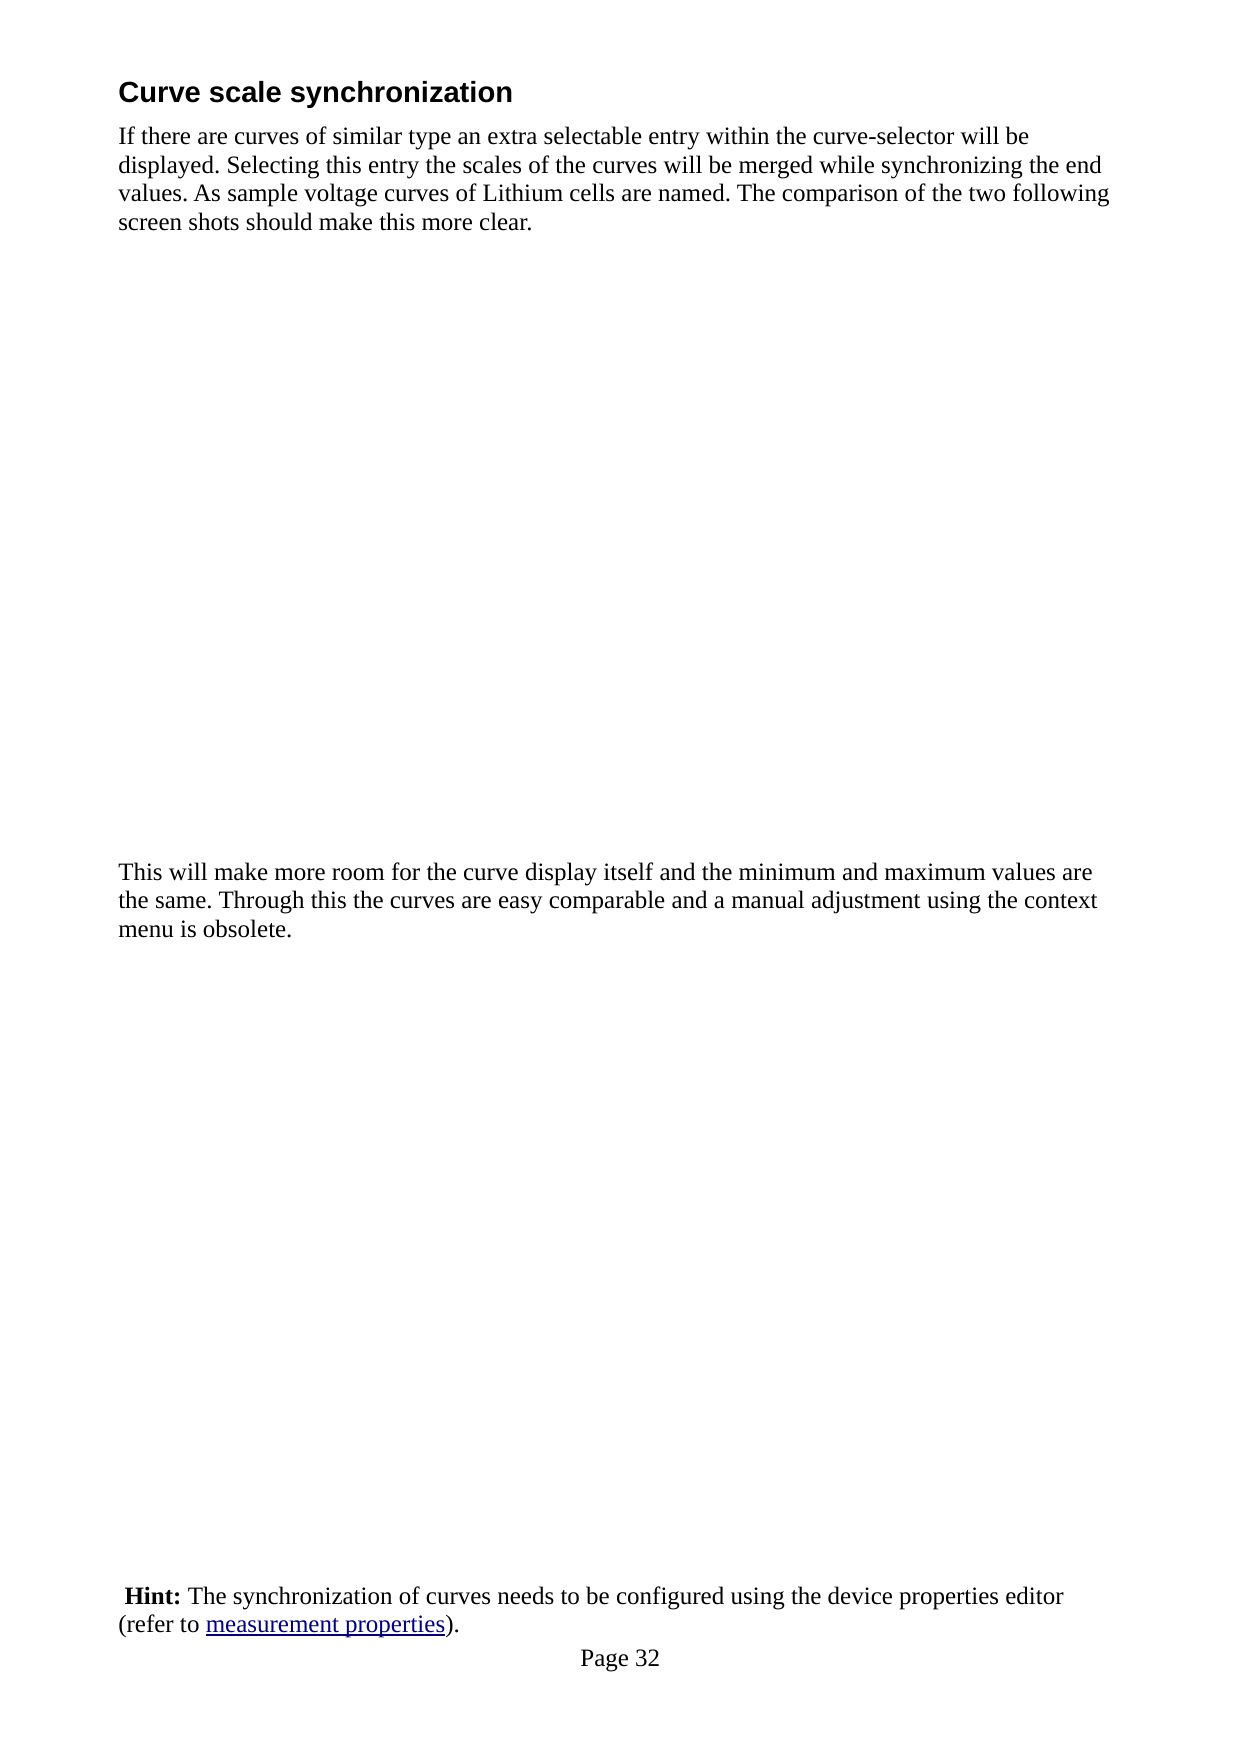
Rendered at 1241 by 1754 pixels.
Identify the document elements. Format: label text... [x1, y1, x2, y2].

text If there are curves of similar type an extra selectable entry within the curve-selector will be displayed. Selecting this entry the scales of the curves will be merged while synchronizing the end values. As sample voltage curves of Lithium cells are named. The comparison of the two following screen shots should make this more clear. [118, 121, 1122, 236]
text Hint: The synchronization of curves needs to be configured using the device properties editor (refer to measurement properties). [118, 1581, 1122, 1638]
text This will make more room for the curve display itself and the minimum and maximum values are the same. Through this the curves are easy comparable and a manual adjustment using the context menu is obsolete. [118, 857, 1122, 943]
subtitle Curve scale synchronization [118, 75, 1122, 108]
